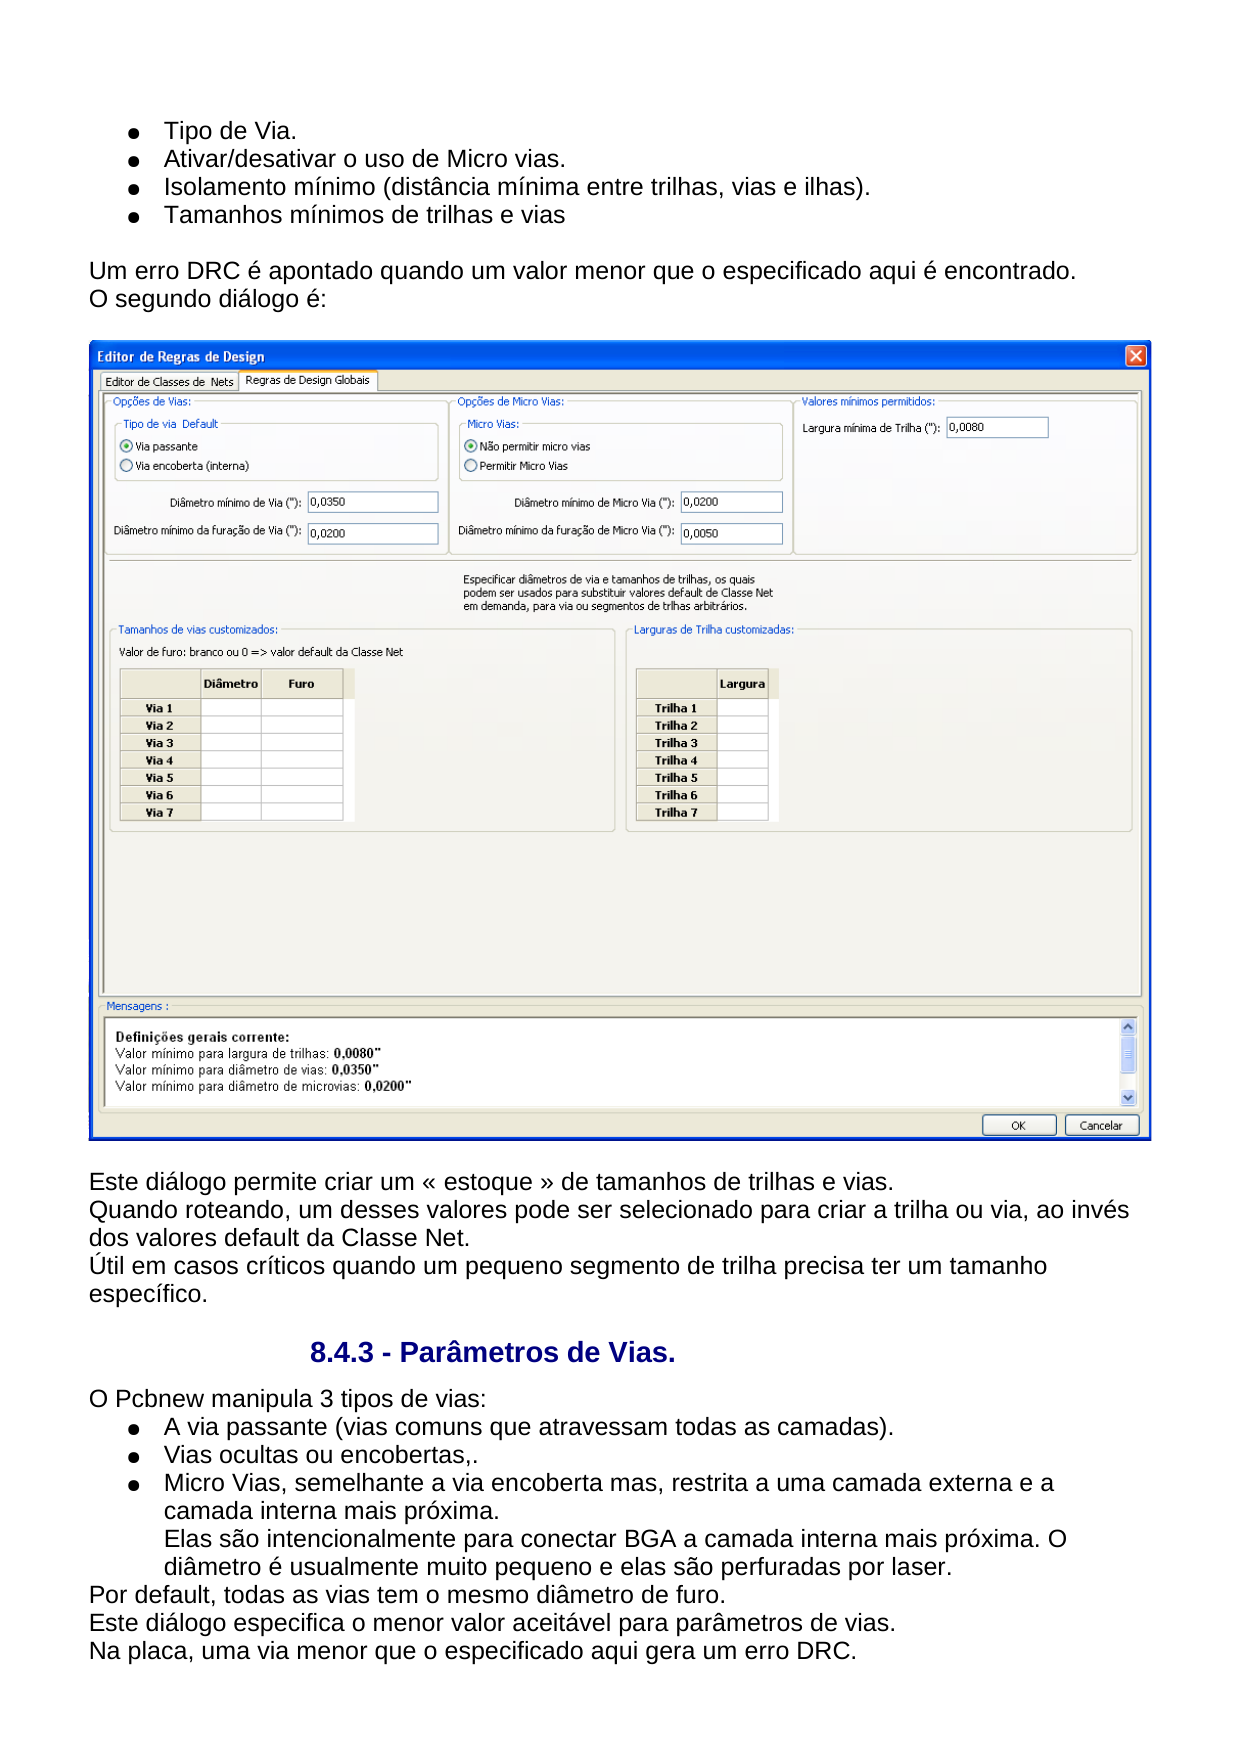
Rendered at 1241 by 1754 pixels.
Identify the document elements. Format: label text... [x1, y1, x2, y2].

list A via passante (vias comuns que atravessam todas as camadas). [126, 1413, 1152, 1441]
list Tamanhos mínimos de trilhas e vias [126, 201, 1152, 229]
text Na placa, uma via menor que o especificado aqui gera um erro DRC. [88, 1637, 1152, 1665]
text O Pcbnew manipula 3 tipos de vias: [88, 1385, 1152, 1413]
picture [88, 340, 1152, 1141]
list Micro Vias, semelhante a via encoberta mas, restrita a uma camada externa e a camada interna mais próxima. Elas são intencionalmente para conectar BGA a camada interna mais próxima. O diâmetro é usualmente muito pequeno e elas são perfuradas por laser. [126, 1469, 1152, 1581]
text Este diálogo permite criar um « estoque » de tamanhos de trilhas e vias. [88, 1168, 1152, 1196]
text Por default, todas as vias tem o mesmo diâmetro de furo. [88, 1581, 1152, 1609]
list Tipo de Via. [126, 117, 1152, 144]
list Vias ocultas ou encobertas,. [126, 1441, 1152, 1469]
list Isolamento mínimo (distância mínima entre trilhas, vias e ilhas). [126, 173, 1152, 201]
list Ativar/desativar o uso de Micro vias. [126, 144, 1152, 173]
text Quando roteando, um desses valores pode ser selecionado para criar a trilha ou via, ao invés dos valores default da Classe Net. [88, 1196, 1152, 1252]
text Útil em casos críticos quando um pequeno segmento de trilha precisa ter um tamanho específico. [88, 1252, 1152, 1308]
text Um erro DRC é apontado quando um valor menor que o especificado aqui é encontrado. [88, 257, 1152, 285]
text Este diálogo especifica o menor valor aceitável para parâmetros de vias. [88, 1609, 1152, 1637]
text O segundo diálogo é: [88, 285, 1152, 313]
subtitle Parâmetros de Vias. [236, 1336, 1152, 1369]
